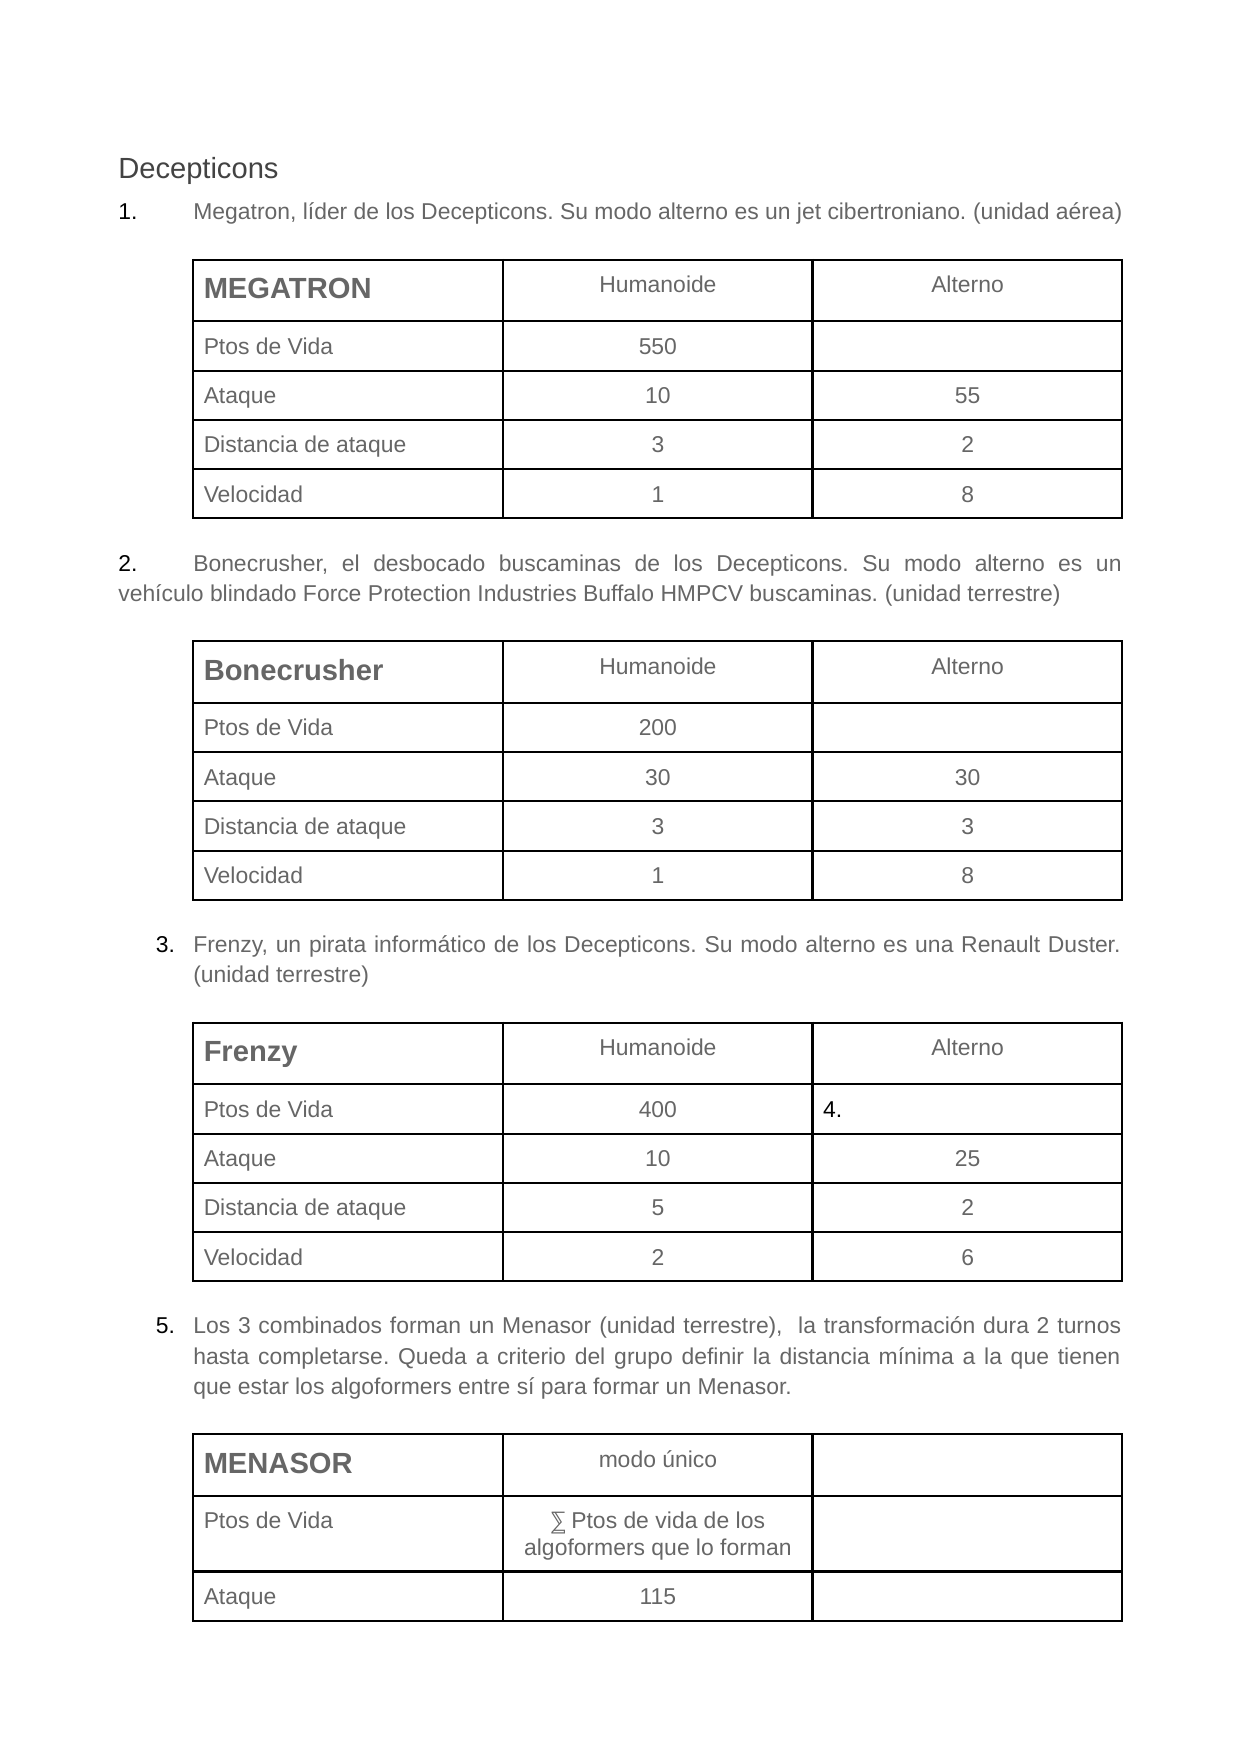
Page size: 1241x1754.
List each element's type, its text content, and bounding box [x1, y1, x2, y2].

table_cell Ataque [194, 1573, 502, 1620]
table_header MENASOR [194, 1435, 502, 1495]
table_cell 3 [504, 421, 811, 468]
table_cell 10 [504, 372, 811, 419]
table_header [814, 1435, 1121, 1495]
table_header Frenzy [194, 1024, 502, 1083]
table_header Humanoide [504, 1024, 811, 1083]
table_cell 6 [814, 1233, 1121, 1280]
table_cell ⅀ Ptos de vida de los algoformers que lo forman [504, 1497, 811, 1570]
list Frenzy, un pirata informático de los Decepticons. Su modo alterno es una Renault Duster. (unidad terrestre) [156, 931, 1122, 988]
table_cell 2 [504, 1233, 811, 1280]
table_cell Ptos de Vida [194, 1085, 502, 1132]
table_header modo único [504, 1435, 811, 1495]
table_header Bonecrusher [194, 642, 502, 702]
table_cell Ataque [194, 1135, 502, 1182]
table_cell 200 [504, 704, 811, 751]
table_cell Ptos de Vida [194, 704, 502, 751]
table_cell Ataque [194, 753, 502, 800]
table_cell [814, 1497, 1121, 1570]
table_cell Ptos de Vida [194, 322, 502, 369]
table_cell 2 [814, 421, 1121, 468]
table_cell 3 [814, 802, 1121, 849]
table_cell 55 [814, 372, 1121, 419]
table_cell 550 [504, 322, 811, 369]
table_cell Ptos de Vida [194, 1497, 502, 1570]
table_header Alterno [814, 261, 1121, 320]
table_cell 1 [504, 852, 811, 899]
table_cell 115 [504, 1573, 811, 1620]
table_cell [814, 1573, 1121, 1620]
table_cell 5 [504, 1184, 811, 1231]
table_header Humanoide [504, 642, 811, 702]
table_cell 30 [504, 753, 811, 800]
table_cell 25 [814, 1135, 1121, 1182]
table_cell Distancia de ataque [194, 802, 502, 849]
table_cell 30 [814, 753, 1121, 800]
table_cell 8 [814, 470, 1121, 517]
table_cell 2 [814, 1184, 1121, 1231]
table_cell Ataque [194, 372, 502, 419]
list Bonecrusher, el desbocado buscaminas de los Decepticons. Su modo alterno es un vehículo blindado Force Protection Industries Buffalo HMPCV buscaminas. (unidad terrestre) [118, 549, 1122, 606]
table_cell [814, 704, 1121, 751]
table_cell 1 [504, 470, 811, 517]
table_cell 400 [504, 1085, 811, 1132]
table_cell 3 [504, 802, 811, 849]
table_cell Velocidad [194, 1233, 502, 1280]
table_header MEGATRON [194, 261, 502, 320]
text Decepticons [118, 151, 1122, 185]
table_cell Velocidad [194, 852, 502, 899]
table_header Alterno [814, 642, 1121, 702]
table_header Humanoide [504, 261, 811, 320]
table_cell Distancia de ataque [194, 1184, 502, 1231]
table_cell [814, 1085, 1121, 1132]
table_header Alterno [814, 1024, 1121, 1083]
table_cell 10 [504, 1135, 811, 1182]
table_cell Velocidad [194, 470, 502, 517]
table_cell [814, 322, 1121, 369]
list Los 3 combinados forman un Menasor (unidad terrestre), la transformación dura 2 turnos hasta completarse. Queda a criterio del grupo definir la distancia mínima a la que tienen que estar los algoformers entre sí para formar un Menasor. [156, 1312, 1122, 1399]
table_cell Distancia de ataque [194, 421, 502, 468]
table_cell 8 [814, 852, 1121, 899]
list Megatron, líder de los Decepticons. Su modo alterno es un jet cibertroniano. (unidad aérea) [118, 198, 1122, 225]
